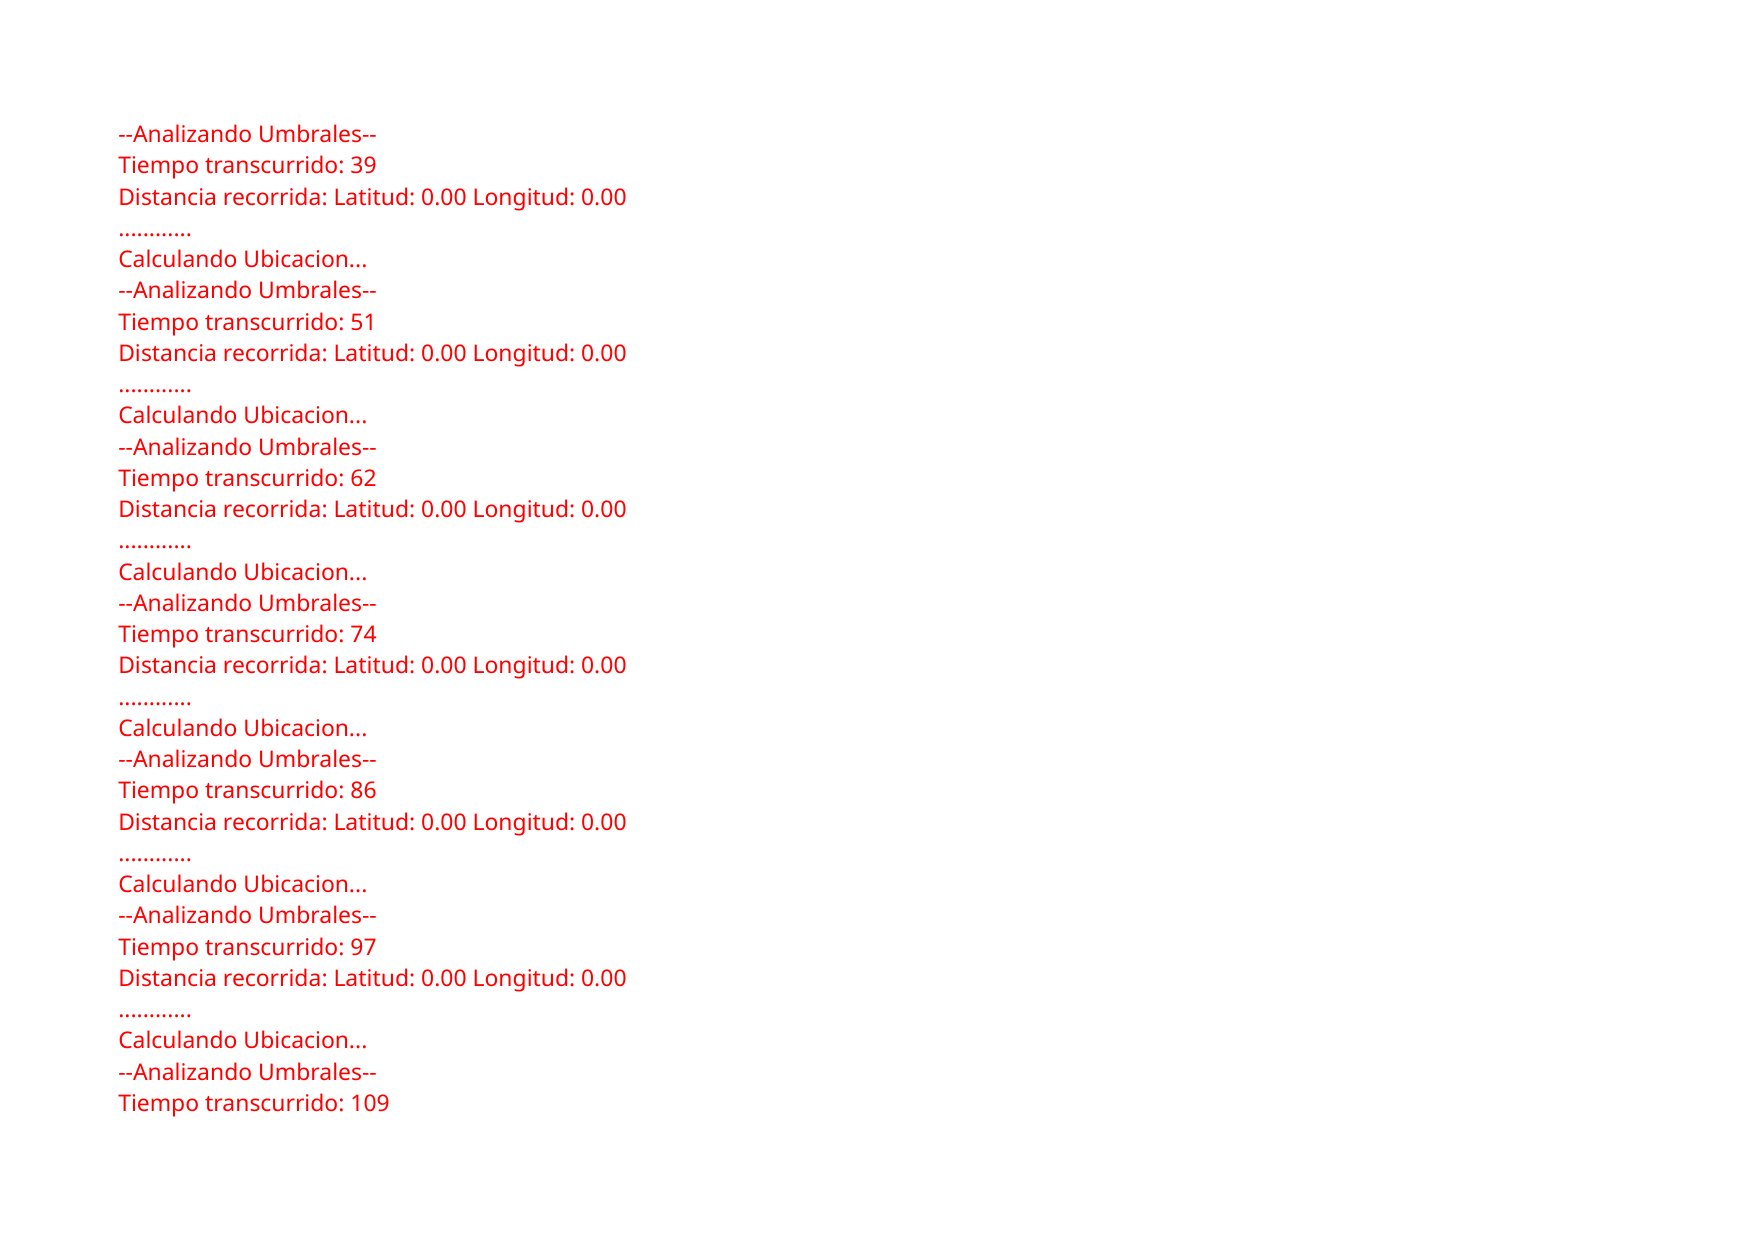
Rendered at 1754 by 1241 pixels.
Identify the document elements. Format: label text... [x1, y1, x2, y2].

text Tiempo transcurrido: 86 [118, 774, 1636, 806]
text ............ [118, 837, 1636, 868]
text Distancia recorrida: Latitud: 0.00 Longitud: 0.00 [118, 181, 1636, 212]
text Tiempo transcurrido: 97 [118, 931, 1636, 962]
text ............ [118, 212, 1636, 243]
text ............ [118, 368, 1636, 399]
text --Analizando Umbrales-- [118, 587, 1636, 618]
text Distancia recorrida: Latitud: 0.00 Longitud: 0.00 [118, 649, 1636, 681]
text Tiempo transcurrido: 74 [118, 618, 1636, 649]
text --Analizando Umbrales-- [118, 743, 1636, 774]
text --Analizando Umbrales-- [118, 118, 1636, 149]
text --Analizando Umbrales-- [118, 431, 1636, 462]
text Tiempo transcurrido: 109 [118, 1087, 1636, 1118]
text Calculando Ubicacion... [118, 399, 1636, 431]
text --Analizando Umbrales-- [118, 1056, 1636, 1087]
text Distancia recorrida: Latitud: 0.00 Longitud: 0.00 [118, 806, 1636, 837]
text Calculando Ubicacion... [118, 712, 1636, 743]
text Calculando Ubicacion... [118, 868, 1636, 899]
text Distancia recorrida: Latitud: 0.00 Longitud: 0.00 [118, 962, 1636, 993]
text --Analizando Umbrales-- [118, 274, 1636, 306]
text Distancia recorrida: Latitud: 0.00 Longitud: 0.00 [118, 493, 1636, 524]
text ............ [118, 681, 1636, 712]
text Calculando Ubicacion... [118, 556, 1636, 587]
text ............ [118, 524, 1636, 556]
text Tiempo transcurrido: 51 [118, 306, 1636, 337]
text Tiempo transcurrido: 39 [118, 149, 1636, 181]
text --Analizando Umbrales-- [118, 899, 1636, 931]
text Tiempo transcurrido: 62 [118, 462, 1636, 493]
text Calculando Ubicacion... [118, 243, 1636, 274]
text Calculando Ubicacion... [118, 1024, 1636, 1056]
text Distancia recorrida: Latitud: 0.00 Longitud: 0.00 [118, 337, 1636, 368]
text ............ [118, 993, 1636, 1024]
